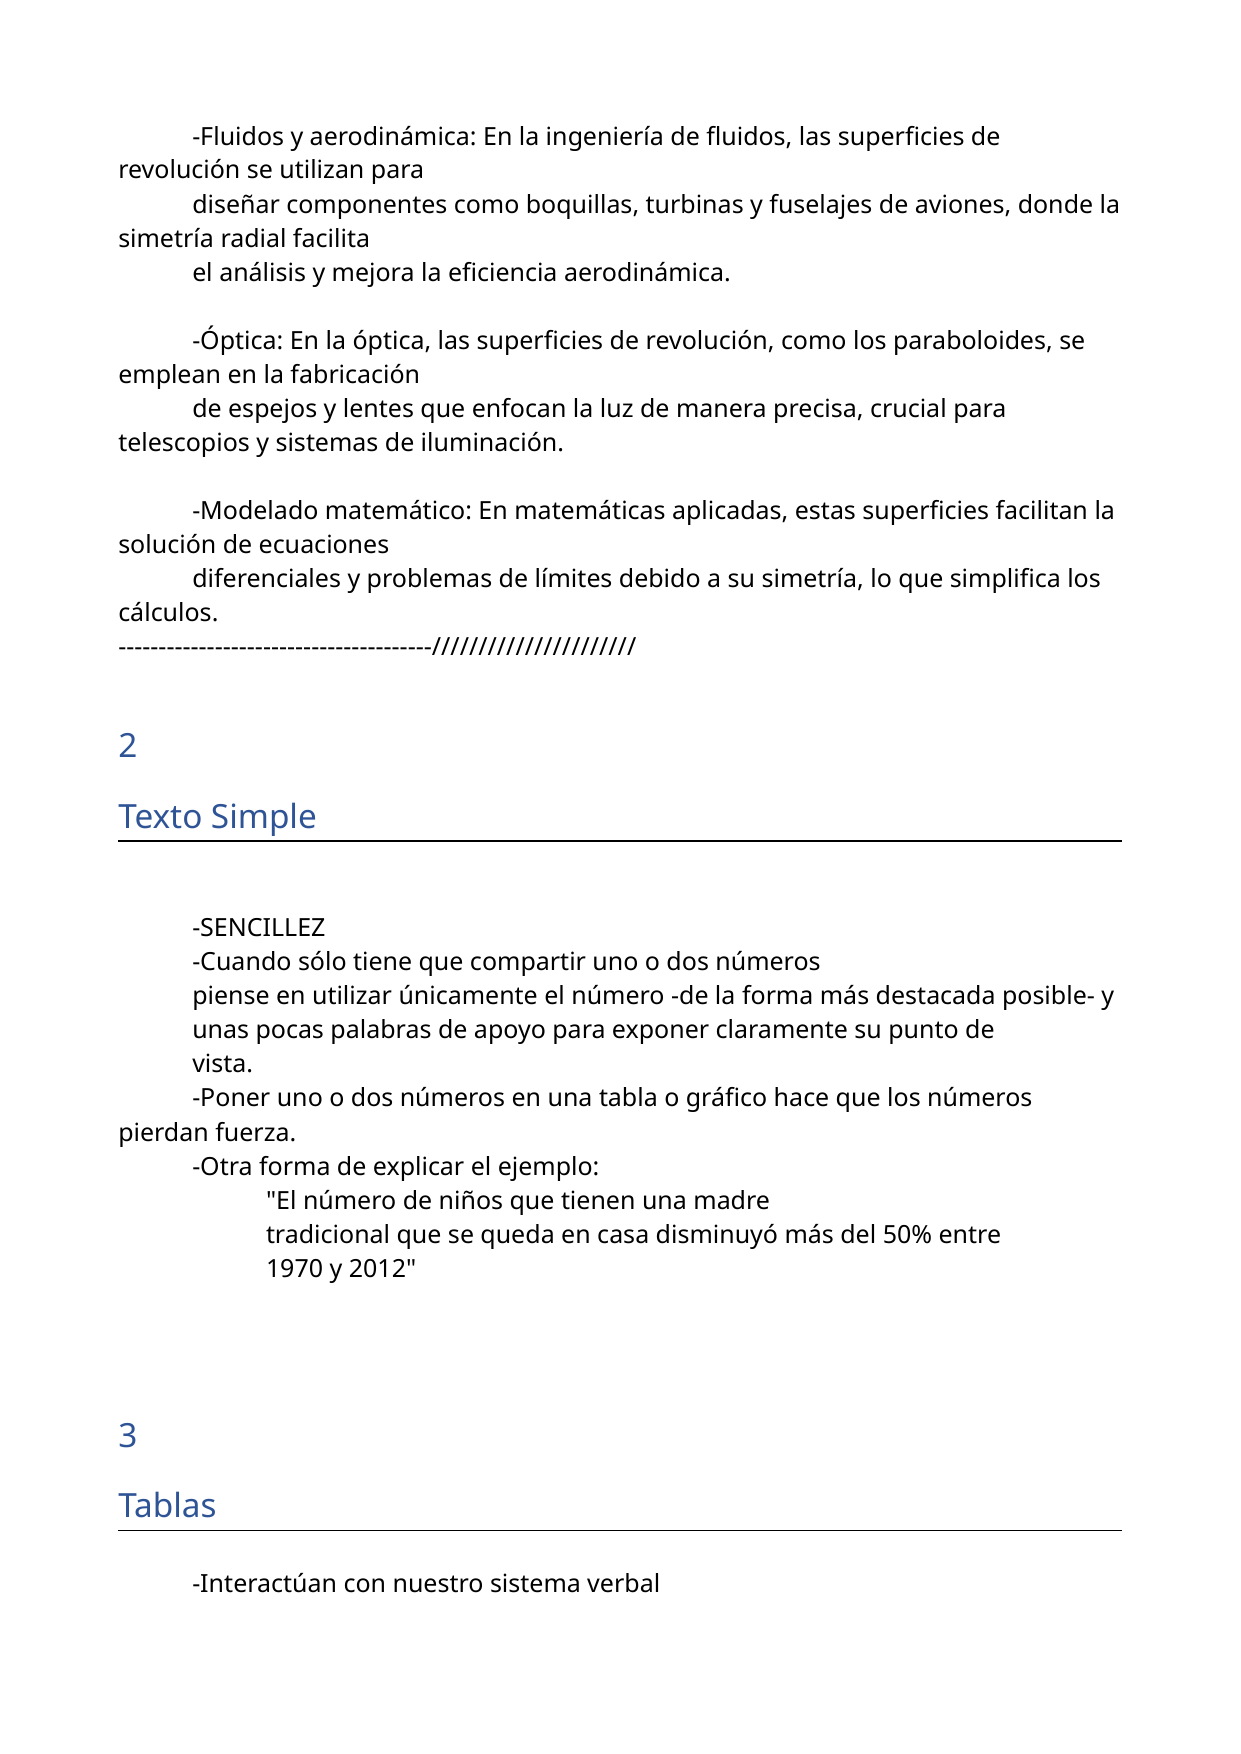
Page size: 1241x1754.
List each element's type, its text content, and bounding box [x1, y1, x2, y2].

text "El número de niños que tienen una madre [118, 1182, 1122, 1216]
text -Óptica: En la óptica, las superficies de revolución, como los paraboloides, se emplean en la fabricación [118, 322, 1122, 391]
subtitle Tablas [118, 1482, 1122, 1530]
subtitle 3 [118, 1412, 1122, 1457]
text -Poner uno o dos números en una tabla o gráfico hace que los números pierdan fuerza. [118, 1080, 1122, 1148]
subtitle Texto Simple [118, 793, 1122, 840]
text el análisis y mejora la eficiencia aerodinámica. [118, 254, 1122, 288]
text piense en utilizar únicamente el número -de la forma más destacada posible- y [118, 978, 1122, 1012]
text 1970 y 2012" [118, 1250, 1122, 1284]
subtitle 2 [118, 722, 1122, 768]
text de espejos y lentes que enfocan la luz de manera precisa, crucial para telescopios y sistemas de iluminación. [118, 391, 1122, 459]
text ---------------------------------------////////////////////// [118, 629, 1122, 663]
text -Otra forma de explicar el ejemplo: [118, 1148, 1122, 1182]
text tradicional que se queda en casa disminuyó más del 50% entre [118, 1216, 1122, 1250]
text -Fluidos y aerodinámica: En la ingeniería de fluidos, las superficies de revolución se utilizan para [118, 118, 1122, 186]
text diseñar componentes como boquillas, turbinas y fuselajes de aviones, donde la simetría radial facilita [118, 186, 1122, 254]
text -Cuando sólo tiene que compartir uno o dos números [118, 944, 1122, 978]
text -SENCILLEZ [118, 910, 1122, 944]
text unas pocas palabras de apoyo para exponer claramente su punto de [118, 1012, 1122, 1046]
text diferenciales y problemas de límites debido a su simetría, lo que simplifica los cálculos. [118, 561, 1122, 629]
text -Interactúan con nuestro sistema verbal [118, 1565, 1122, 1599]
text vista. [118, 1046, 1122, 1080]
text -Modelado matemático: En matemáticas aplicadas, estas superficies facilitan la solución de ecuaciones [118, 493, 1122, 561]
